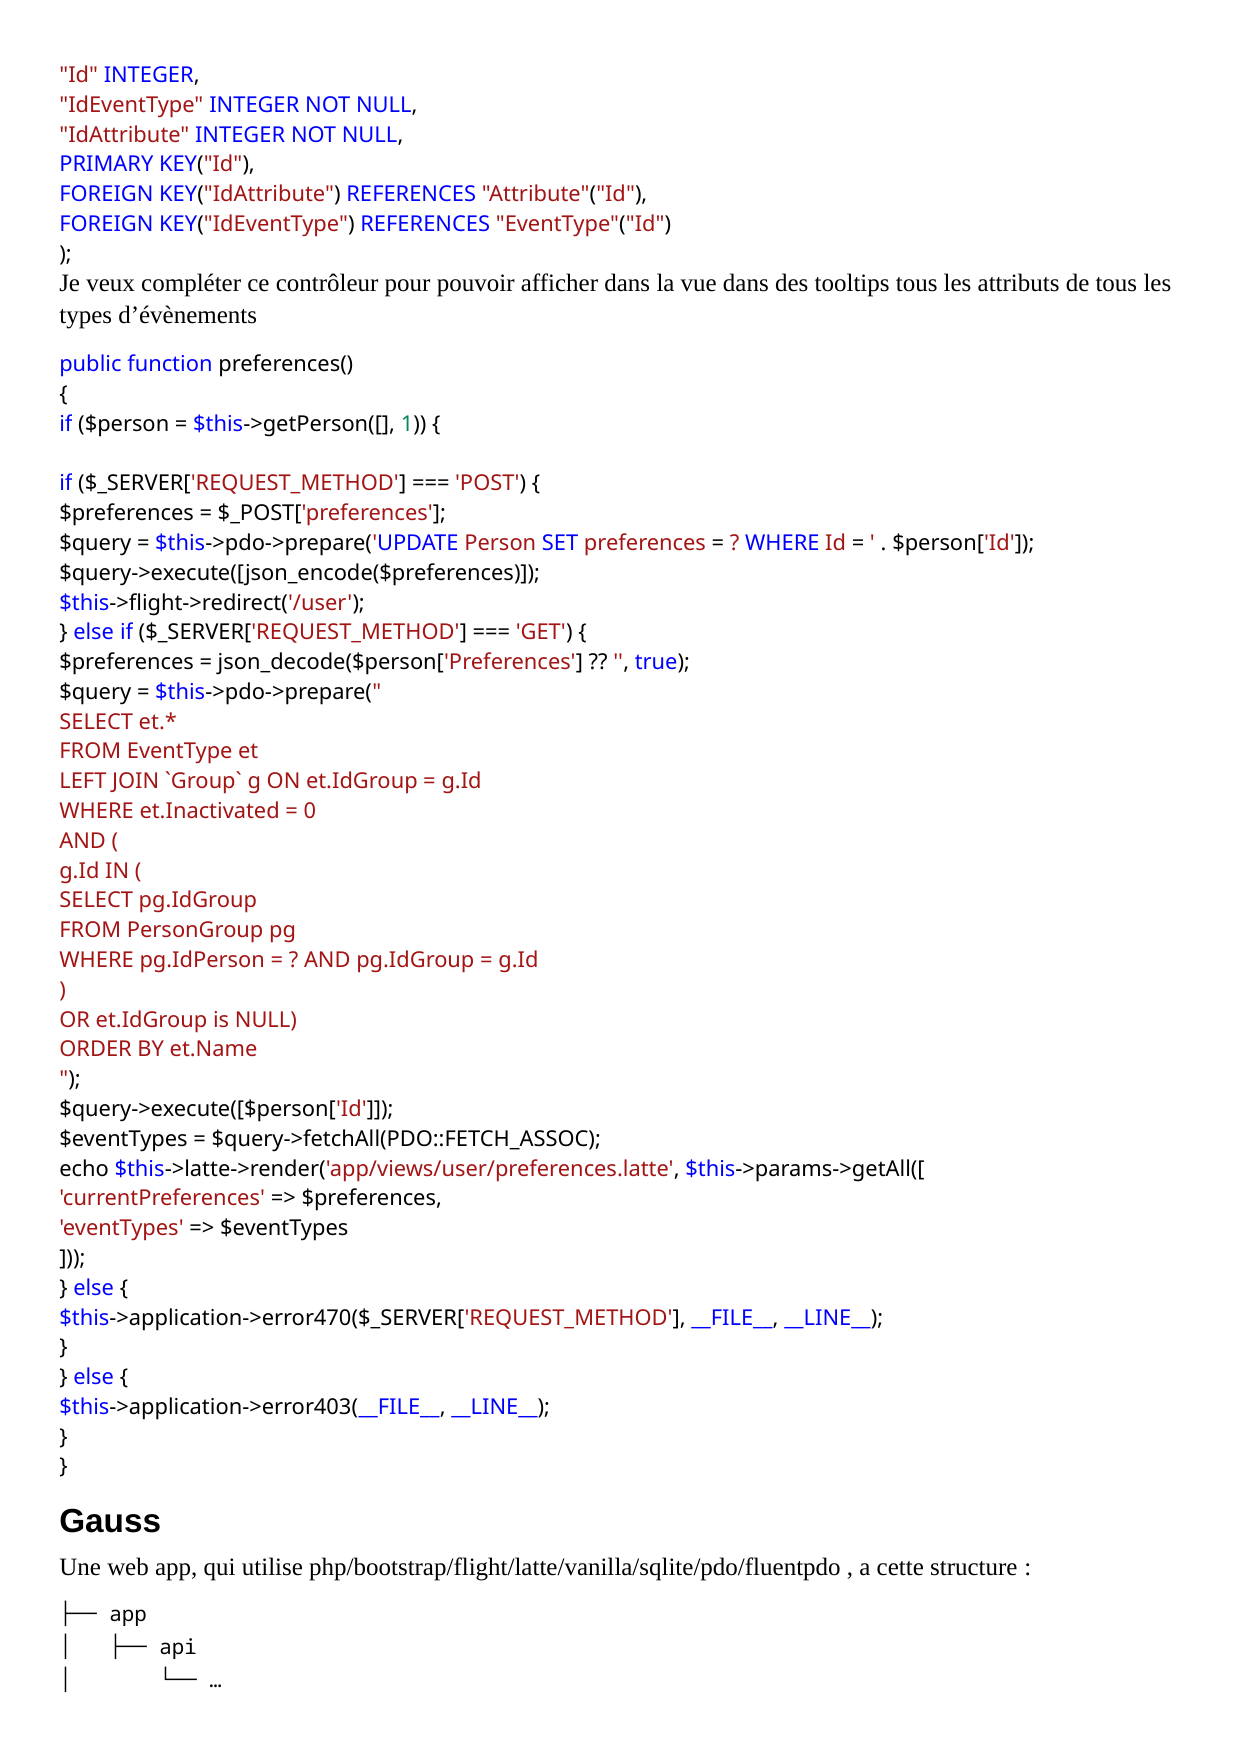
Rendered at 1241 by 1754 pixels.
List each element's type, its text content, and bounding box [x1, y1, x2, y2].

text $preferences = $_POST['preferences']; [59, 497, 1181, 527]
subtitle Gauss [59, 1501, 1181, 1539]
text } [59, 1450, 1181, 1480]
text FOREIGN KEY("IdEventType") REFERENCES "EventType"("Id") [59, 208, 1181, 238]
text ) [59, 974, 1181, 1003]
text OR et.IdGroup is NULL) [59, 1003, 1181, 1033]
text 'eventTypes' => $eventTypes [59, 1212, 1181, 1242]
text } else if ($_SERVER['REQUEST_METHOD'] === 'GET') { [59, 616, 1181, 646]
text WHERE et.Inactivated = 0 [59, 795, 1181, 825]
text public function preferences() [59, 348, 1181, 378]
text PRIMARY KEY("Id"), [59, 148, 1181, 178]
text $this->application->error403(__FILE__, __LINE__); [59, 1391, 1181, 1421]
text $this->flight->redirect('/user'); [59, 586, 1181, 616]
text "IdAttribute" INTEGER NOT NULL, [59, 119, 1181, 148]
text $this->application->error470($_SERVER['REQUEST_METHOD'], __FILE__, __LINE__); [59, 1301, 1181, 1331]
text "Id" INTEGER, [59, 59, 1181, 89]
text echo $this->latte->render('app/views/user/preferences.latte', $this->params->getAll([ [59, 1152, 1181, 1182]
text } else { [59, 1361, 1181, 1391]
text } [59, 1421, 1181, 1450]
text if ($person = $this->getPerson([], 1)) { [59, 408, 1181, 438]
text ORDER BY et.Name [59, 1033, 1181, 1063]
text SELECT et.* [59, 706, 1181, 735]
text WHERE pg.IdPerson = ? AND pg.IdGroup = g.Id [59, 944, 1181, 974]
text │ └── … [59, 1665, 1181, 1693]
text $query->execute([$person['Id']]); [59, 1093, 1181, 1123]
text $query = $this->pdo->prepare(" [59, 676, 1181, 706]
text ); [59, 238, 1181, 268]
text 'currentPreferences' => $preferences, [59, 1182, 1181, 1212]
text LEFT JOIN `Group` g ON et.IdGroup = g.Id [59, 765, 1181, 795]
text FOREIGN KEY("IdAttribute") REFERENCES "Attribute"("Id"), [59, 178, 1181, 208]
text SELECT pg.IdGroup [59, 884, 1181, 914]
text if ($_SERVER['REQUEST_METHOD'] === 'POST') { [59, 467, 1181, 497]
text FROM PersonGroup pg [59, 914, 1181, 944]
text "IdEventType" INTEGER NOT NULL, [59, 89, 1181, 119]
text │ ├── api [59, 1632, 1181, 1661]
text Une web app, qui utilise php/bootstrap/flight/latte/vanilla/sqlite/pdo/fluentpdo , a cette structure : [59, 1552, 1181, 1581]
text { [59, 378, 1181, 408]
text $query = $this->pdo->prepare('UPDATE Person SET preferences = ? WHERE Id = ' . $person['Id']); [59, 527, 1181, 557]
text } [59, 1331, 1181, 1361]
text FROM EventType et [59, 735, 1181, 765]
text } else { [59, 1272, 1181, 1301]
text "); [59, 1063, 1181, 1093]
text $query->execute([json_encode($preferences)]); [59, 557, 1181, 586]
text $eventTypes = $query->fetchAll(PDO::FETCH_ASSOC); [59, 1123, 1181, 1152]
text AND ( [59, 825, 1181, 854]
text g.Id IN ( [59, 854, 1181, 884]
text $preferences = json_decode($person['Preferences'] ?? '', true); [59, 646, 1181, 676]
text Je veux compléter ce contrôleur pour pouvoir afficher dans la vue dans des tooltips tous les attributs de tous les types d’évènements [59, 268, 1181, 329]
text ├── app [59, 1599, 1181, 1628]
text ])); [59, 1242, 1181, 1272]
